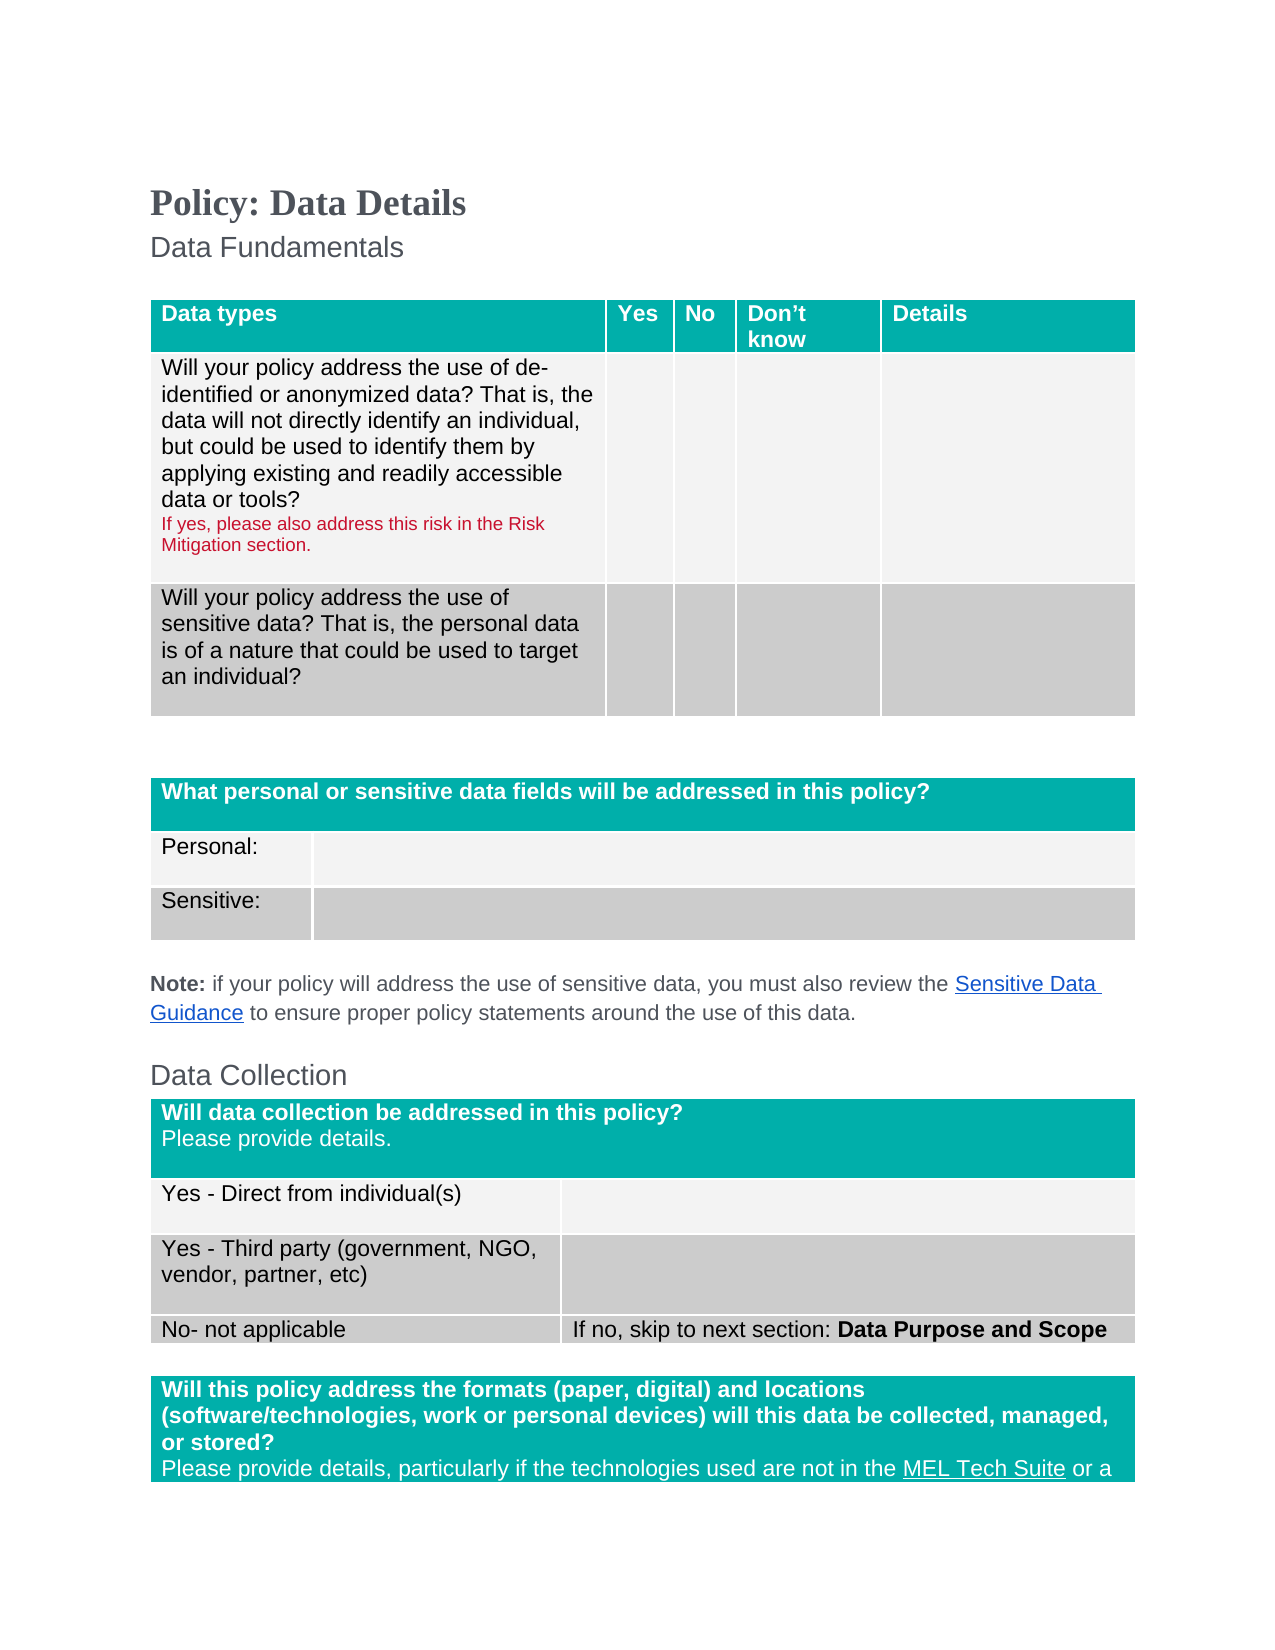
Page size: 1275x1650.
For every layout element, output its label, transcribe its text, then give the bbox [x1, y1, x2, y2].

table_header Details [882, 300, 1135, 352]
text Data Fundamentals [150, 230, 1125, 293]
table_cell Yes - Third party (government, NGO, vendor, partner, etc) [151, 1235, 560, 1314]
table_cell If no, skip to next section: Data Purpose and Scope [562, 1316, 1135, 1343]
table_cell Will your policy address the use of de-identified or anonymized data? That is, the data will not directly identify an individual, but could be used to identify them by applying existing and readily accessible data or tools? If yes, please also address this risk in the Risk Mitigation section. [151, 354, 605, 582]
table_cell No- not applicable [151, 1316, 560, 1343]
table_cell [737, 584, 880, 716]
table_header Yes [607, 300, 673, 352]
table_cell [675, 584, 735, 716]
table_cell Yes - Direct from individual(s) [151, 1180, 560, 1233]
table_cell [675, 354, 735, 582]
text Data Collection [150, 1058, 1125, 1092]
table_header Data types [151, 300, 605, 352]
table_cell Will your policy address the use of sensitive data? That is, the personal data is of a nature that could be used to target an individual? [151, 584, 605, 716]
table_cell [882, 354, 1135, 582]
table_cell [607, 584, 673, 716]
text Policy: Data Details [150, 180, 1125, 223]
table_header Will this policy address the formats (paper, digital) and locations (software/technologies, work or personal devices) will this data be collected, managed, or stored? Please provide details, particularly if the technologies used are not in the MEL Tech Suite or a [151, 1376, 1135, 1482]
table_header Don’t know [737, 300, 880, 352]
table_header No [675, 300, 735, 352]
table_header What personal or sensitive data fields will be addressed in this policy? [151, 778, 1135, 831]
table_cell [314, 888, 1135, 940]
table_cell [607, 354, 673, 582]
table_cell [314, 833, 1135, 885]
table_cell [882, 584, 1135, 716]
table_cell [562, 1180, 1135, 1233]
table_cell Sensitive: [151, 888, 311, 940]
table_cell [562, 1235, 1135, 1314]
text Note: if your policy will address the use of sensitive data, you must also review the Sensitive Data Guidance to ensure proper policy statements around the use of this data. [150, 942, 1125, 1025]
table_cell Personal: [151, 833, 311, 885]
table_header Will data collection be addressed in this policy? Please provide details. [151, 1099, 1135, 1178]
table_cell [737, 354, 880, 582]
